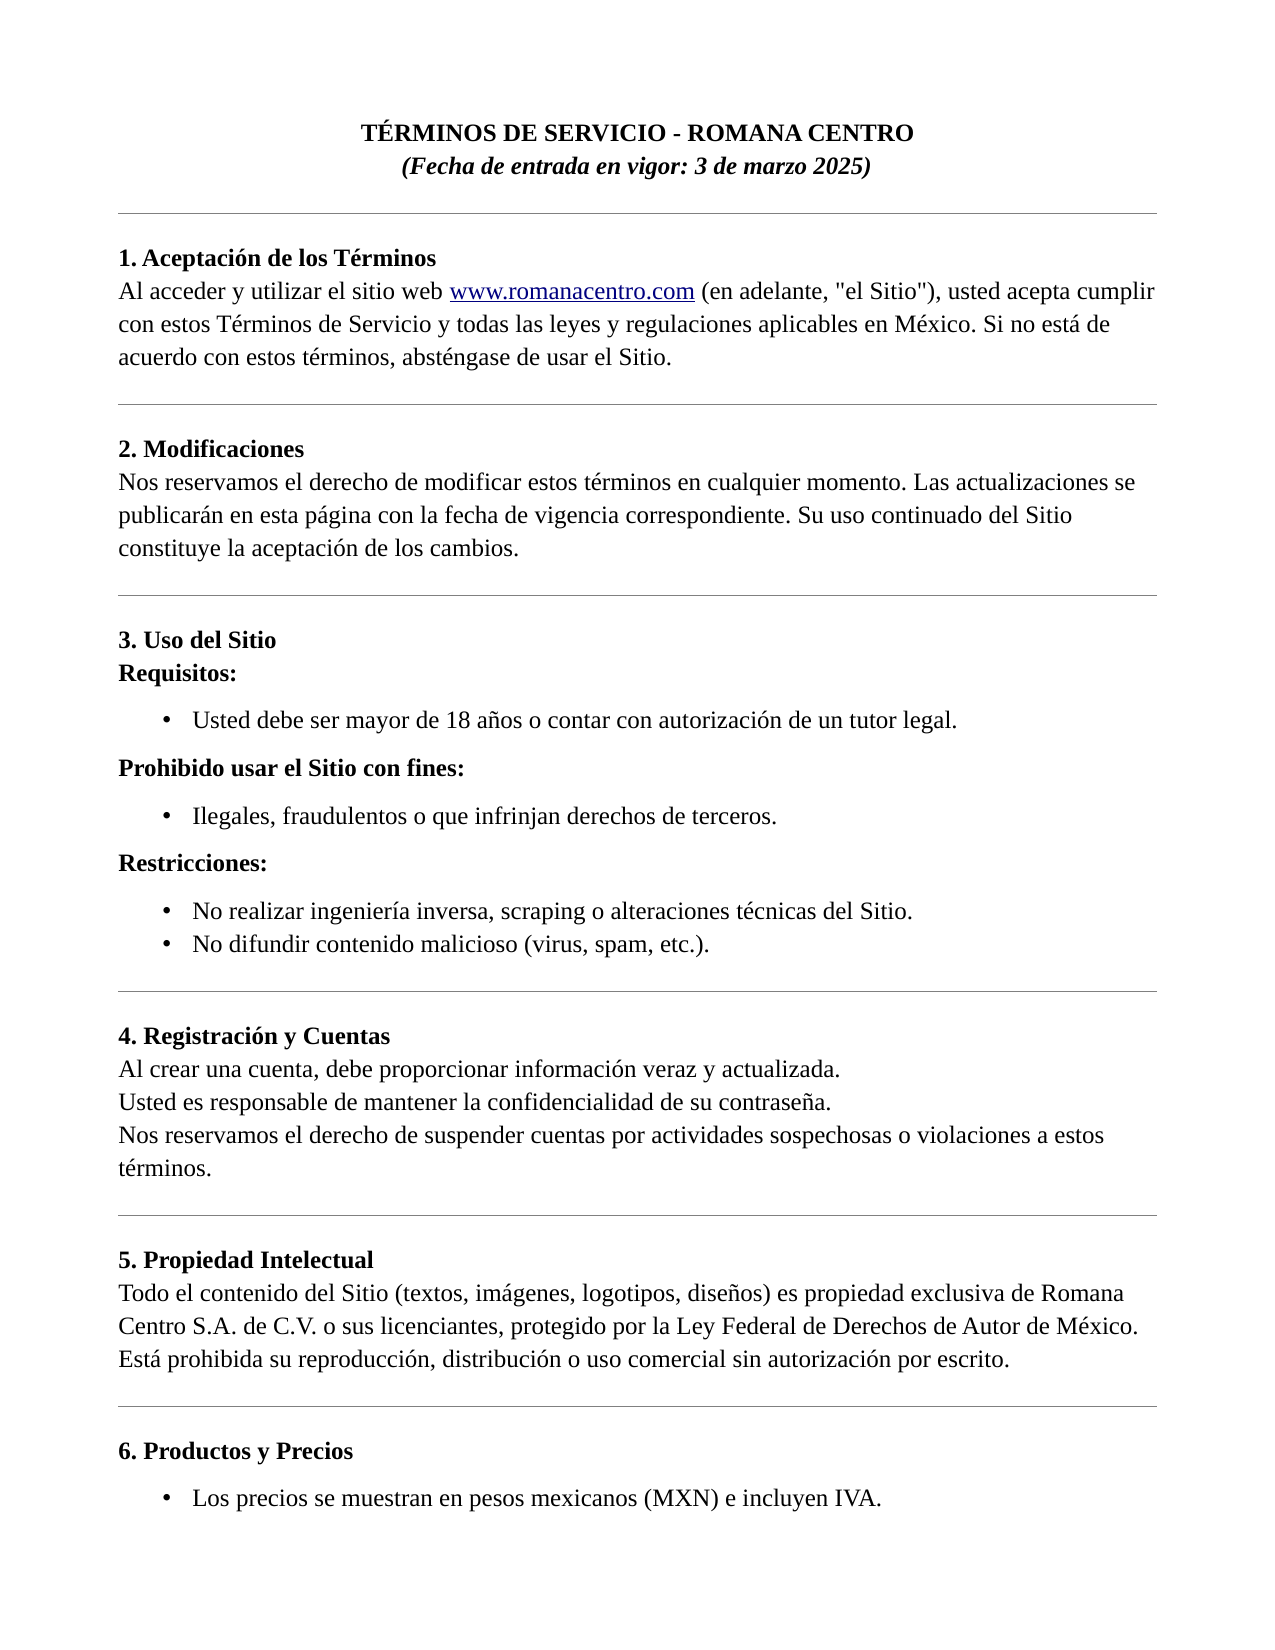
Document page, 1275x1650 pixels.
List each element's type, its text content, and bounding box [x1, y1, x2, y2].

text Prohibido usar el Sitio con fines: [118, 753, 1157, 782]
text Restricciones: [118, 848, 1157, 877]
text 3. Uso del Sitio Requisitos: [118, 625, 1157, 687]
list Ilegales, fraudulentos o que infrinjan derechos de terceros. [162, 801, 1157, 829]
text 6. Productos y Precios [118, 1436, 1157, 1464]
list No difundir contenido malicioso (virus, spam, etc.). [162, 929, 1157, 958]
text 1. Aceptación de los Términos Al acceder y utilizar el sitio web www.romanacentro.com (en adelante, "el Sitio"), usted acepta cumplir con estos Términos de Servicio y todas las leyes y regulaciones aplicables en México. Si no está de acuerdo con estos términos, absténgase de usar el Sitio. [118, 243, 1157, 371]
text TÉRMINOS DE SERVICIO - ROMANA CENTRO (Fecha de entrada en vigor: 3 de marzo 2025) [118, 118, 1157, 180]
list No realizar ingeniería inversa, scraping o alteraciones técnicas del Sitio. [162, 896, 1157, 925]
text 4. Registración y Cuentas Al crear una cuenta, debe proporcionar información veraz y actualizada. Usted es responsable de mantener la confidencialidad de su contraseña. Nos reservamos el derecho de suspender cuentas por actividades sospechosas o violaciones a estos términos. [118, 1021, 1157, 1182]
list Los precios se muestran en pesos mexicanos (MXN) e incluyen IVA. [162, 1483, 1157, 1512]
text 5. Propiedad Intelectual Todo el contenido del Sitio (textos, imágenes, logotipos, diseños) es propiedad exclusiva de Romana Centro S.A. de C.V. o sus licenciantes, protegido por la Ley Federal de Derechos de Autor de México. Está prohibida su reproducción, distribución o uso comercial sin autorización por escrito. [118, 1245, 1157, 1373]
text 2. Modificaciones Nos reservamos el derecho de modificar estos términos en cualquier momento. Las actualizaciones se publicarán en esta página con la fecha de vigencia correspondiente. Su uso continuado del Sitio constituye la aceptación de los cambios. [118, 434, 1157, 562]
list Usted debe ser mayor de 18 años o contar con autorización de un tutor legal. [162, 706, 1157, 734]
